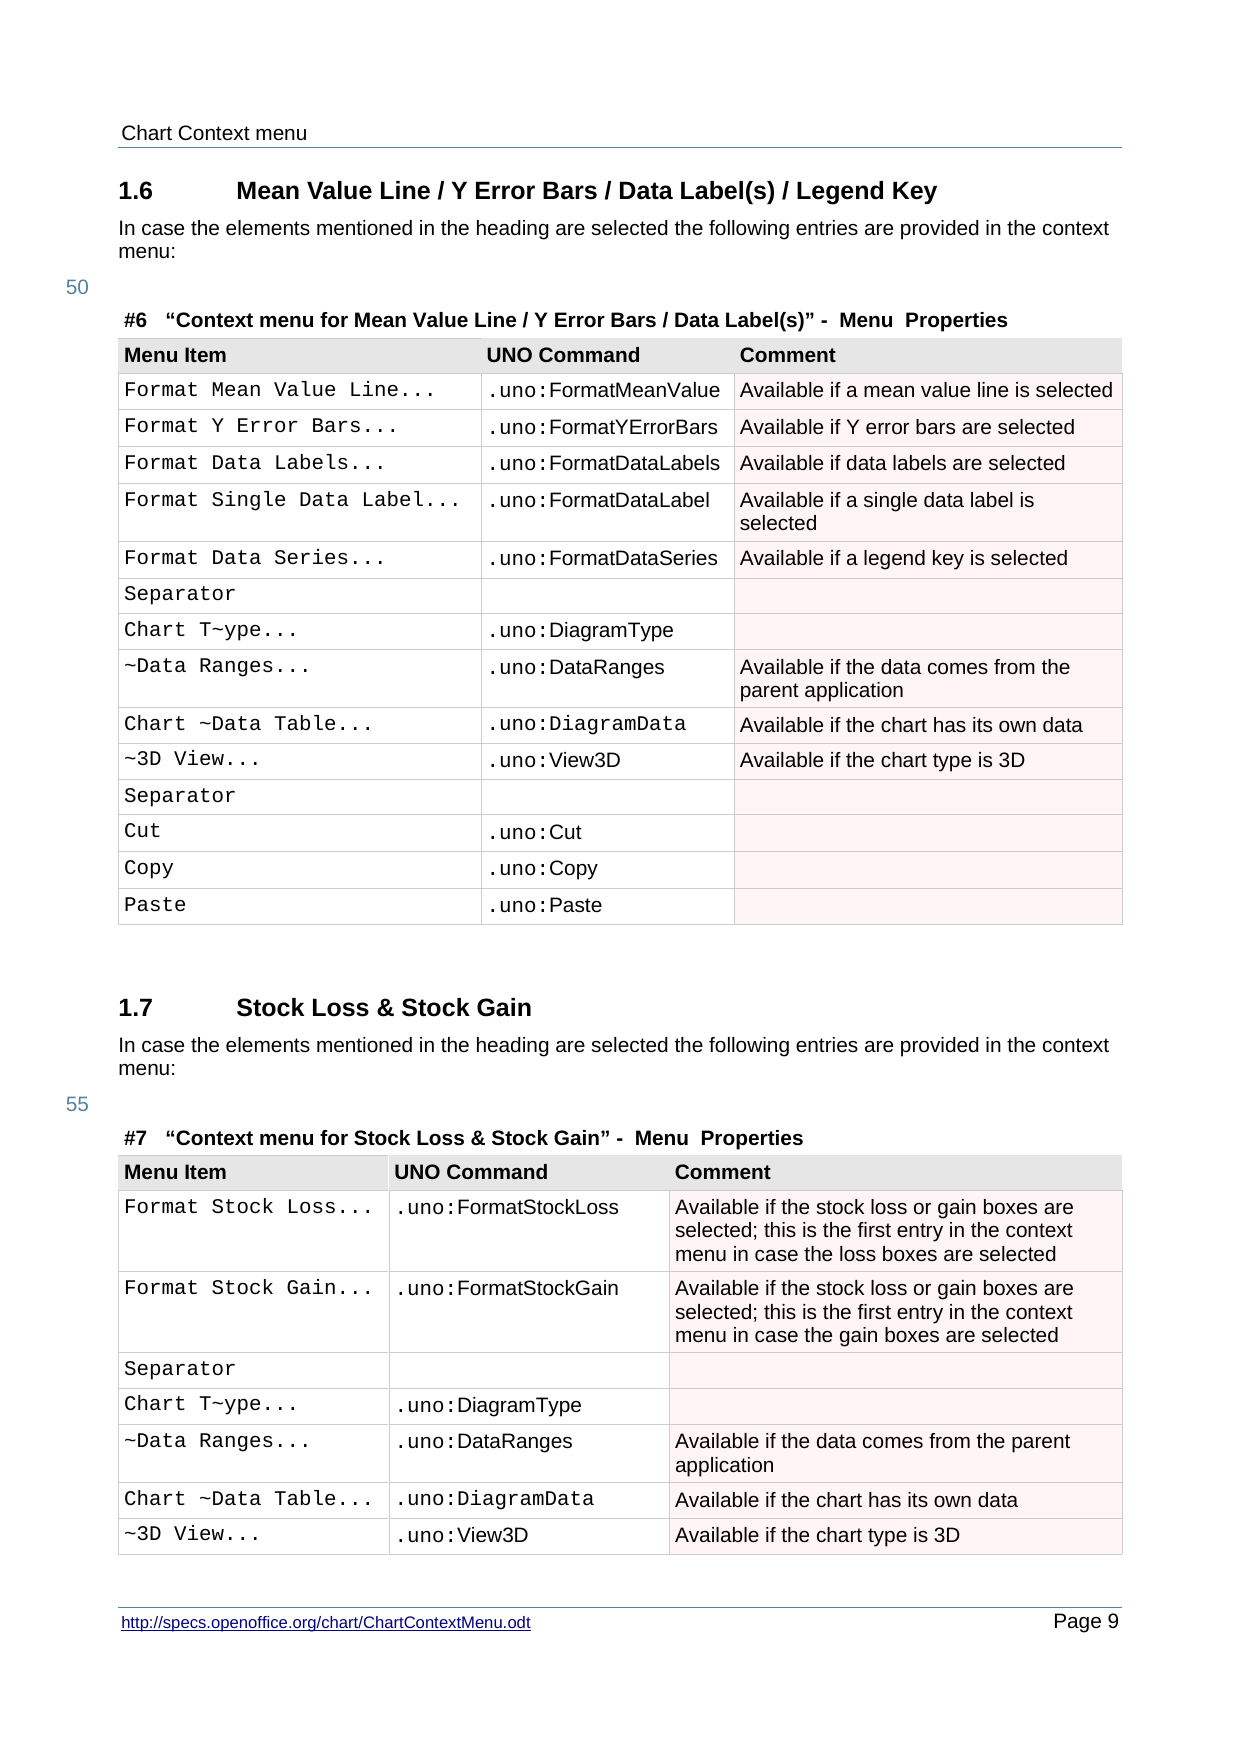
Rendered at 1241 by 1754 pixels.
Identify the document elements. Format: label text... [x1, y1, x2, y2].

table_cell .uno:DiagramData [482, 708, 734, 743]
table_cell ~Data Ranges... [119, 1425, 388, 1482]
subtitle Mean Value Line / Y Error Bars / Data Label(s) / Legend Key [118, 177, 1122, 205]
table_cell Available if the data comes from the parent application [670, 1425, 1122, 1482]
table_cell .uno:FormatDataSeries [482, 542, 734, 578]
table_header UNO Command [481, 338, 734, 373]
table_cell Format Stock Loss... [119, 1191, 388, 1271]
table_cell [735, 614, 1122, 649]
table_cell Available if the stock loss or gain boxes are selected; this is the first entry in the context menu in case the gain boxes are selected [670, 1272, 1122, 1352]
table_header “Context menu for Stock Loss & Stock Gain” - Menu Properties [118, 1120, 1122, 1155]
table_cell .uno:Cut [482, 815, 734, 851]
table_cell Format Data Labels... [119, 447, 481, 483]
table_cell Cut [119, 815, 481, 851]
table_cell .uno:FormatYErrorBars [482, 410, 734, 446]
table_cell [482, 780, 734, 814]
table_cell [735, 815, 1122, 851]
table_cell .uno:FormatMeanValue [482, 374, 734, 409]
table_cell Separator [119, 1353, 388, 1388]
table_cell Copy [119, 852, 481, 888]
table_cell [670, 1389, 1122, 1424]
table_cell .uno:FormatStockGain [390, 1272, 669, 1352]
text In case the elements mentioned in the heading are selected the following entries are provided in the context menu: [118, 1033, 1122, 1080]
table_cell ~Data Ranges... [119, 650, 481, 707]
table_cell .uno:DiagramType [390, 1389, 669, 1424]
table_cell Available if the data comes from the parent application [735, 650, 1122, 707]
table_cell Format Stock Gain... [119, 1272, 388, 1352]
table_cell .uno:DataRanges [482, 650, 734, 707]
table_cell Available if the chart has its own data [670, 1483, 1122, 1518]
table_cell Chart T~ype... [119, 614, 481, 649]
table_header Menu Item [118, 339, 481, 373]
table_cell Chart T~ype... [119, 1389, 388, 1424]
table_cell Separator [119, 780, 481, 814]
table_cell [735, 780, 1122, 814]
table_cell [482, 579, 734, 613]
table_cell Available if a mean value line is selected [735, 374, 1122, 409]
table_header Menu Item [118, 1156, 388, 1190]
table_cell [670, 1353, 1122, 1388]
table_cell Format Single Data Label... [119, 484, 481, 541]
table_cell Format Y Error Bars... [119, 410, 481, 446]
table_cell Format Data Series... [119, 542, 481, 578]
table_cell [390, 1353, 669, 1388]
text In case the elements mentioned in the heading are selected the following entries are provided in the context menu: [118, 216, 1122, 263]
table_header Comment [669, 1155, 1122, 1190]
table_cell ~3D View... [119, 744, 481, 779]
table_cell .uno:FormatStockLoss [390, 1191, 669, 1271]
table_cell .uno:View3D [390, 1519, 669, 1554]
table_header “Context menu for Mean Value Line / Y Error Bars / Data Label(s)” - Menu Properties [118, 303, 1122, 338]
table_cell Chart ~Data Table... [119, 1483, 388, 1518]
table_cell .uno:DiagramData [390, 1483, 669, 1518]
table_cell Format Mean Value Line... [119, 374, 481, 409]
table_cell [735, 852, 1122, 888]
subtitle Stock Loss & Stock Gain [118, 994, 1122, 1022]
table_cell Available if a single data label is selected [735, 484, 1122, 541]
table_cell .uno:Paste [482, 889, 734, 924]
table_cell Available if the chart type is 3D [670, 1519, 1122, 1554]
table_cell Available if data labels are selected [735, 447, 1122, 483]
table_cell ~3D View... [119, 1519, 388, 1554]
table_cell .uno:View3D [482, 744, 734, 779]
table_cell Available if the stock loss or gain boxes are selected; this is the first entry in the context menu in case the loss boxes are selected [670, 1191, 1122, 1271]
table_cell [735, 889, 1122, 924]
table_cell Chart ~Data Table... [119, 708, 481, 743]
table_cell .uno:DiagramType [482, 614, 734, 649]
table_cell .uno:DataRanges [390, 1425, 669, 1482]
table_header UNO Command [389, 1155, 669, 1190]
table_cell Available if Y error bars are selected [735, 410, 1122, 446]
table_header Comment [734, 338, 1122, 373]
table_cell Available if a legend key is selected [735, 542, 1122, 578]
table_cell .uno:Copy [482, 852, 734, 888]
table_cell [735, 579, 1122, 613]
table_cell .uno:FormatDataLabel [482, 484, 734, 541]
table_cell Separator [119, 579, 481, 613]
table_cell Paste [119, 889, 481, 924]
table_cell Available if the chart has its own data [735, 708, 1122, 743]
table_cell Available if the chart type is 3D [735, 744, 1122, 779]
table_cell .uno:FormatDataLabels [482, 447, 734, 483]
